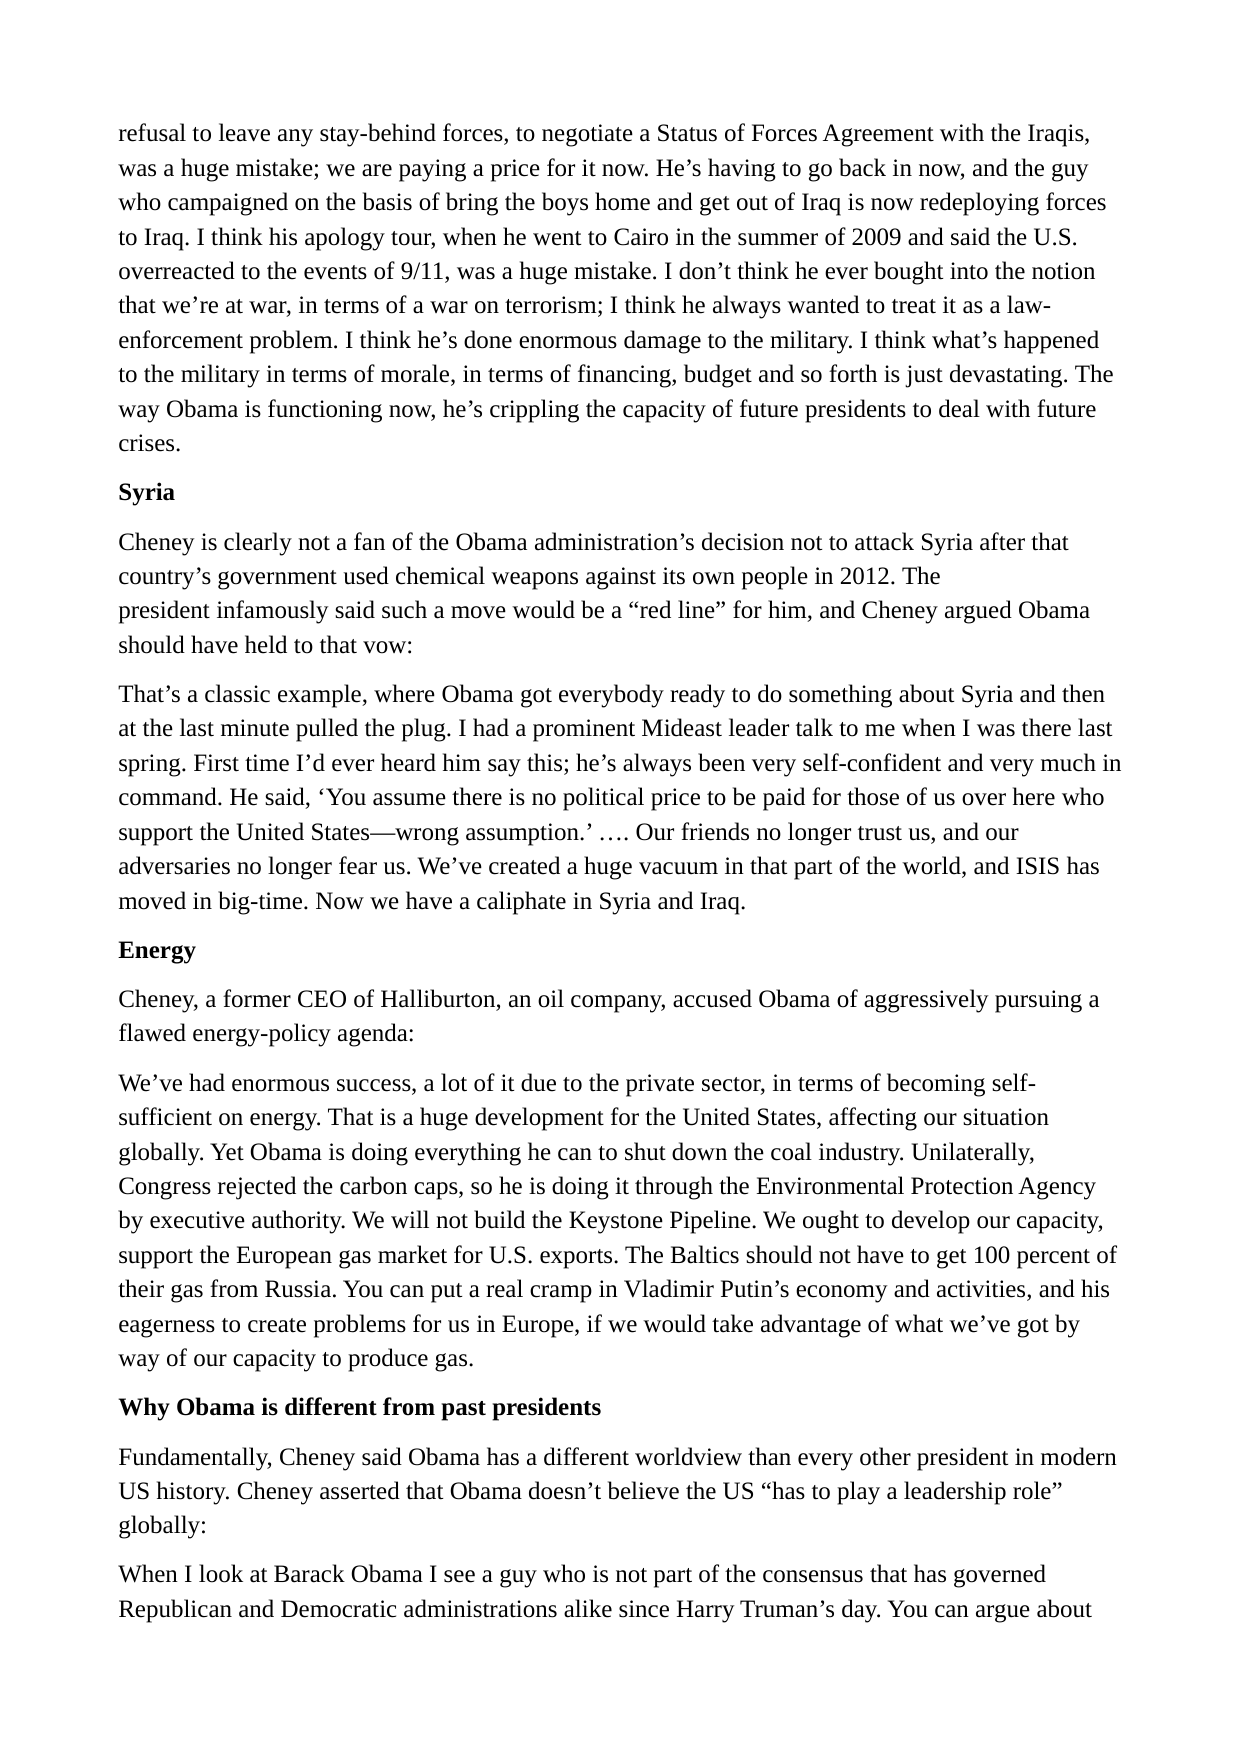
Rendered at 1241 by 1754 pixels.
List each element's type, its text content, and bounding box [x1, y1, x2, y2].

text refusal to leave any stay-behind forces, to negotiate a Status of Forces Agreement with the Iraqis, was a huge mistake; we are paying a price for it now. He’s having to go back in now, and the guy who campaigned on the basis of bring the boys home and get out of Iraq is now redeploying forces to Iraq. I think his apology tour, when he went to Cairo in the summer of 2009 and said the U.S. overreacted to the events of 9/11, was a huge mistake. I don’t think he ever bought into the notion that we’re at war, in terms of a war on terrorism; I think he always wanted to treat it as a law-enforcement problem. I think he’s done enormous damage to the military. I think what’s happened to the military in terms of morale, in terms of financing, budget and so forth is just devastating. The way Obama is functioning now, he’s crippling the capacity of future presidents to deal with future crises. [118, 118, 1122, 457]
text Cheney is clearly not a fan of the Obama administration’s decision not to attack Syria after that country’s government used chemical weapons against its own people in 2012. The president infamously said such a move would be a “red line” for him, and Cheney argued Obama should have held to that vow: [118, 527, 1122, 659]
text Why Obama is different from past presidents [118, 1392, 1122, 1421]
text Energy [118, 935, 1122, 964]
text We’ve had enormous success, a lot of it due to the private sector, in terms of becoming self-sufficient on energy. That is a huge development for the United States, affecting our situation globally. Yet Obama is doing everything he can to shut down the coal industry. Unilaterally, Congress rejected the carbon caps, so he is doing it through the Environmental Protection Agency by executive authority. We will not build the Keystone Pipeline. We ought to develop our capacity, support the European gas market for U.S. exports. The Baltics should not have to get 100 percent of their gas from Russia. You can put a real cramp in Vladimir Putin’s economy and activities, and his eagerness to create problems for us in Europe, if we would take advantage of what we’ve got by way of our capacity to produce gas. [118, 1068, 1122, 1372]
text Cheney, a former CEO of Halliburton, an oil company, accused Obama of aggressively pursuing a flawed energy-policy agenda: [118, 984, 1122, 1047]
text That’s a classic example, where Obama got everybody ready to do something about Syria and then at the last minute pulled the plug. I had a prominent Mideast leader talk to me when I was there last spring. First time I’d ever heard him say this; he’s always been very self-confident and very much in command. He said, ‘You assume there is no political price to be paid for those of us over here who support the United States—wrong assumption.’ …. Our friends no longer trust us, and our adversaries no longer fear us. We’ve created a huge vacuum in that part of the world, and ISIS has moved in big-time. Now we have a caliphate in Syria and Iraq. [118, 679, 1122, 915]
text Fundamentally, Cheney said Obama has a different worldview than every other president in modern US history. Cheney asserted that Obama doesn’t believe the US “has to play a leadership role” globally: [118, 1442, 1122, 1539]
text When I look at Barack Obama I see a guy who is not part of the consensus that has governed Republican and Democratic administrations alike since Harry Truman’s day. You can argue about [118, 1559, 1122, 1623]
text Syria [118, 477, 1122, 506]
